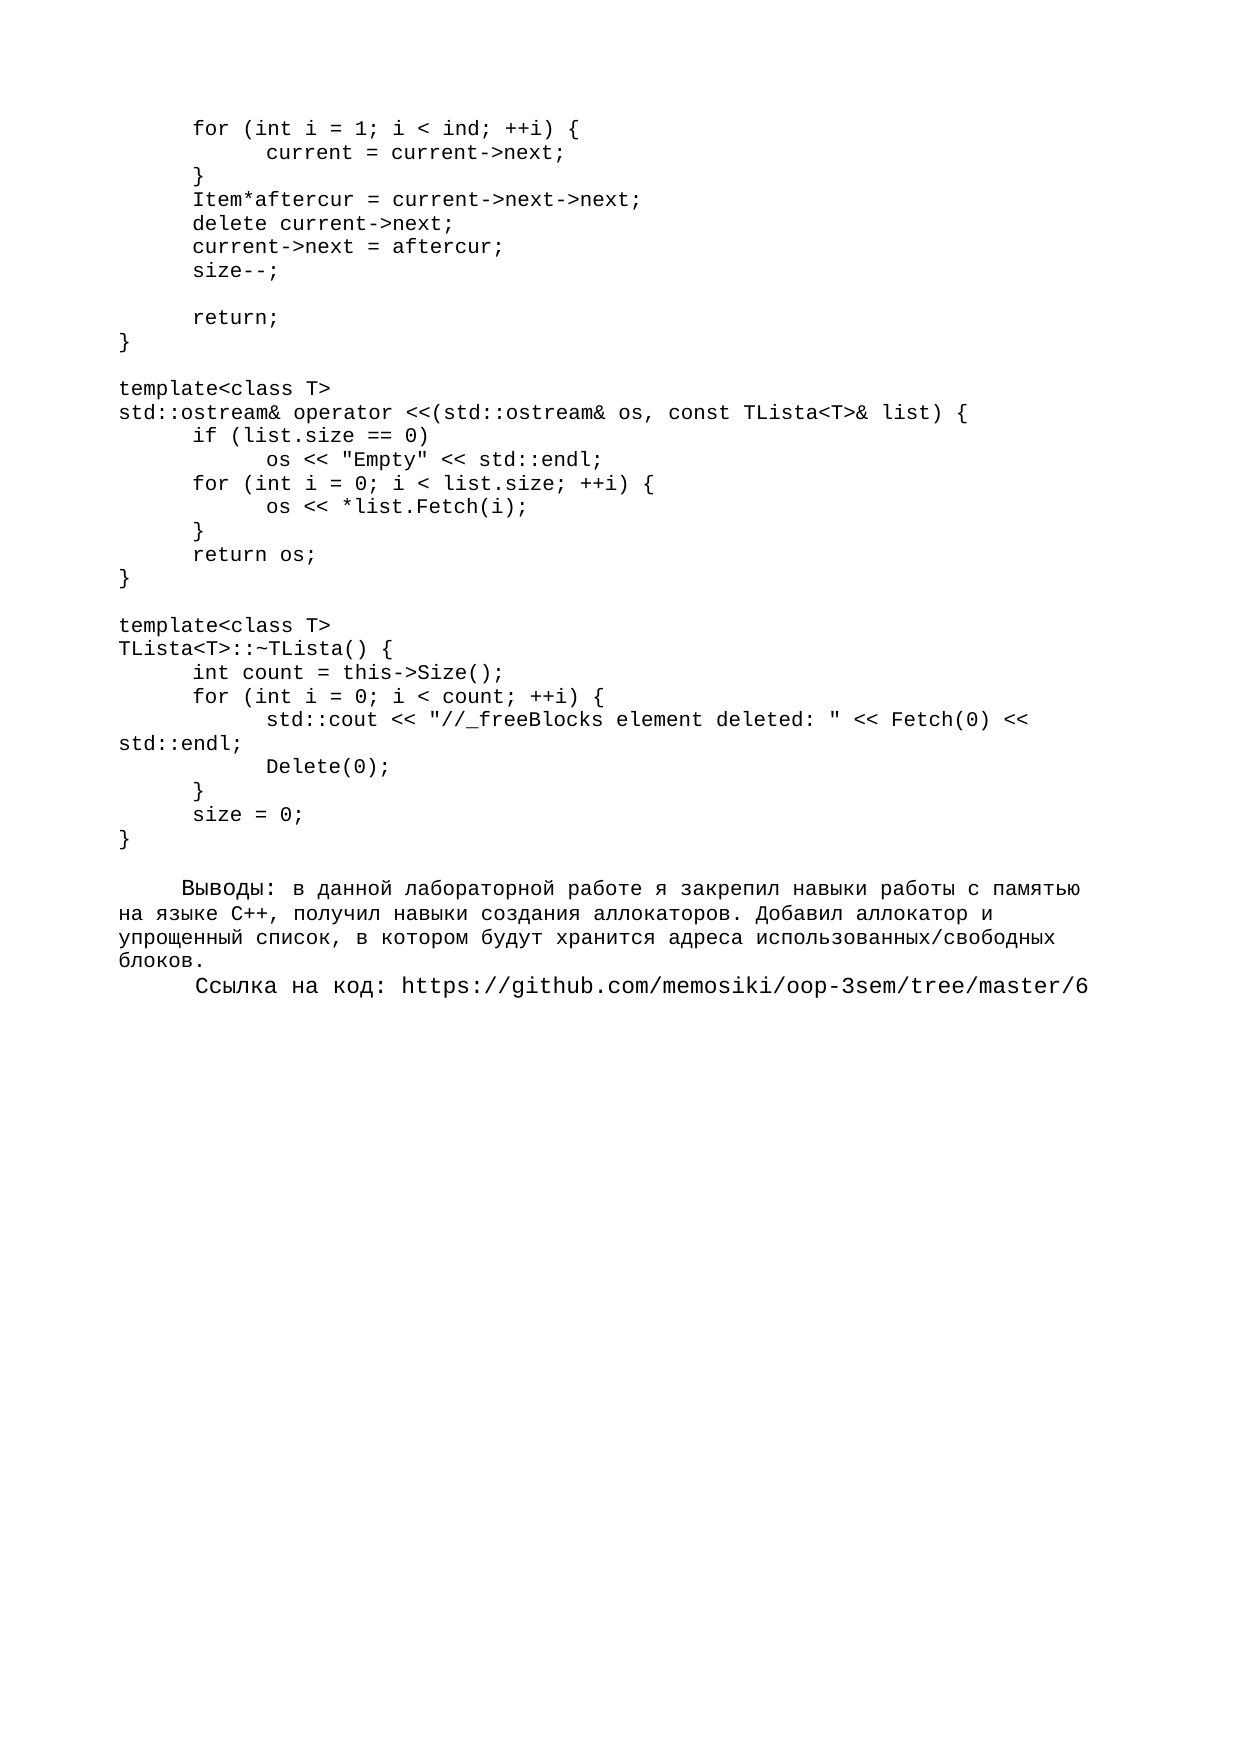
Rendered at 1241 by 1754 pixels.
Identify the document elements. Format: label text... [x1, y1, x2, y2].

text current->next = aftercur; [118, 236, 1122, 260]
text for (int i = 0; i < count; ++i) { [118, 686, 1122, 709]
text std::ostream& operator <<(std::ostream& os, const TLista<T>& list) { [118, 402, 1122, 426]
text for (int i = 0; i < list.size; ++i) { [118, 473, 1122, 496]
text Delete(0); [118, 757, 1122, 780]
text return; [118, 307, 1122, 331]
text current = current->next; [118, 142, 1122, 165]
text os << "Empty" << std::endl; [118, 449, 1122, 473]
text } [118, 520, 1122, 544]
text size--; [118, 260, 1122, 284]
text int count = this->Size(); [118, 662, 1122, 686]
text template<class T> [118, 615, 1122, 638]
text delete current->next; [118, 213, 1122, 236]
text TLista<T>::~TLista() { [118, 638, 1122, 662]
text if (list.size == 0) [118, 426, 1122, 449]
text std::cout << "//_freeBlocks element deleted: " << Fetch(0) << std::endl; [118, 709, 1122, 757]
text Выводы: в данной лабораторной работе я закрепил навыки работы с памятью на языке С++, получил навыки создания аллокаторов. Добавил аллокатор и упрощенный список, в котором будут хранится адреса использованных/свободных блоков. [118, 875, 1122, 974]
text } [118, 165, 1122, 189]
text template<class T> [118, 378, 1122, 402]
text return os; [118, 544, 1122, 567]
text Item*aftercur = current->next->next; [118, 189, 1122, 213]
text } [118, 827, 1122, 851]
text size = 0; [118, 804, 1122, 827]
text os << *list.Fetch(i); [118, 496, 1122, 520]
text } [118, 567, 1122, 591]
text } [118, 331, 1122, 354]
text } [118, 780, 1122, 804]
text for (int i = 1; i < ind; ++i) { [118, 118, 1122, 142]
text Ссылка на код: https://github.com/memosiki/oop-3sem/tree/master/6 [118, 974, 1122, 1000]
